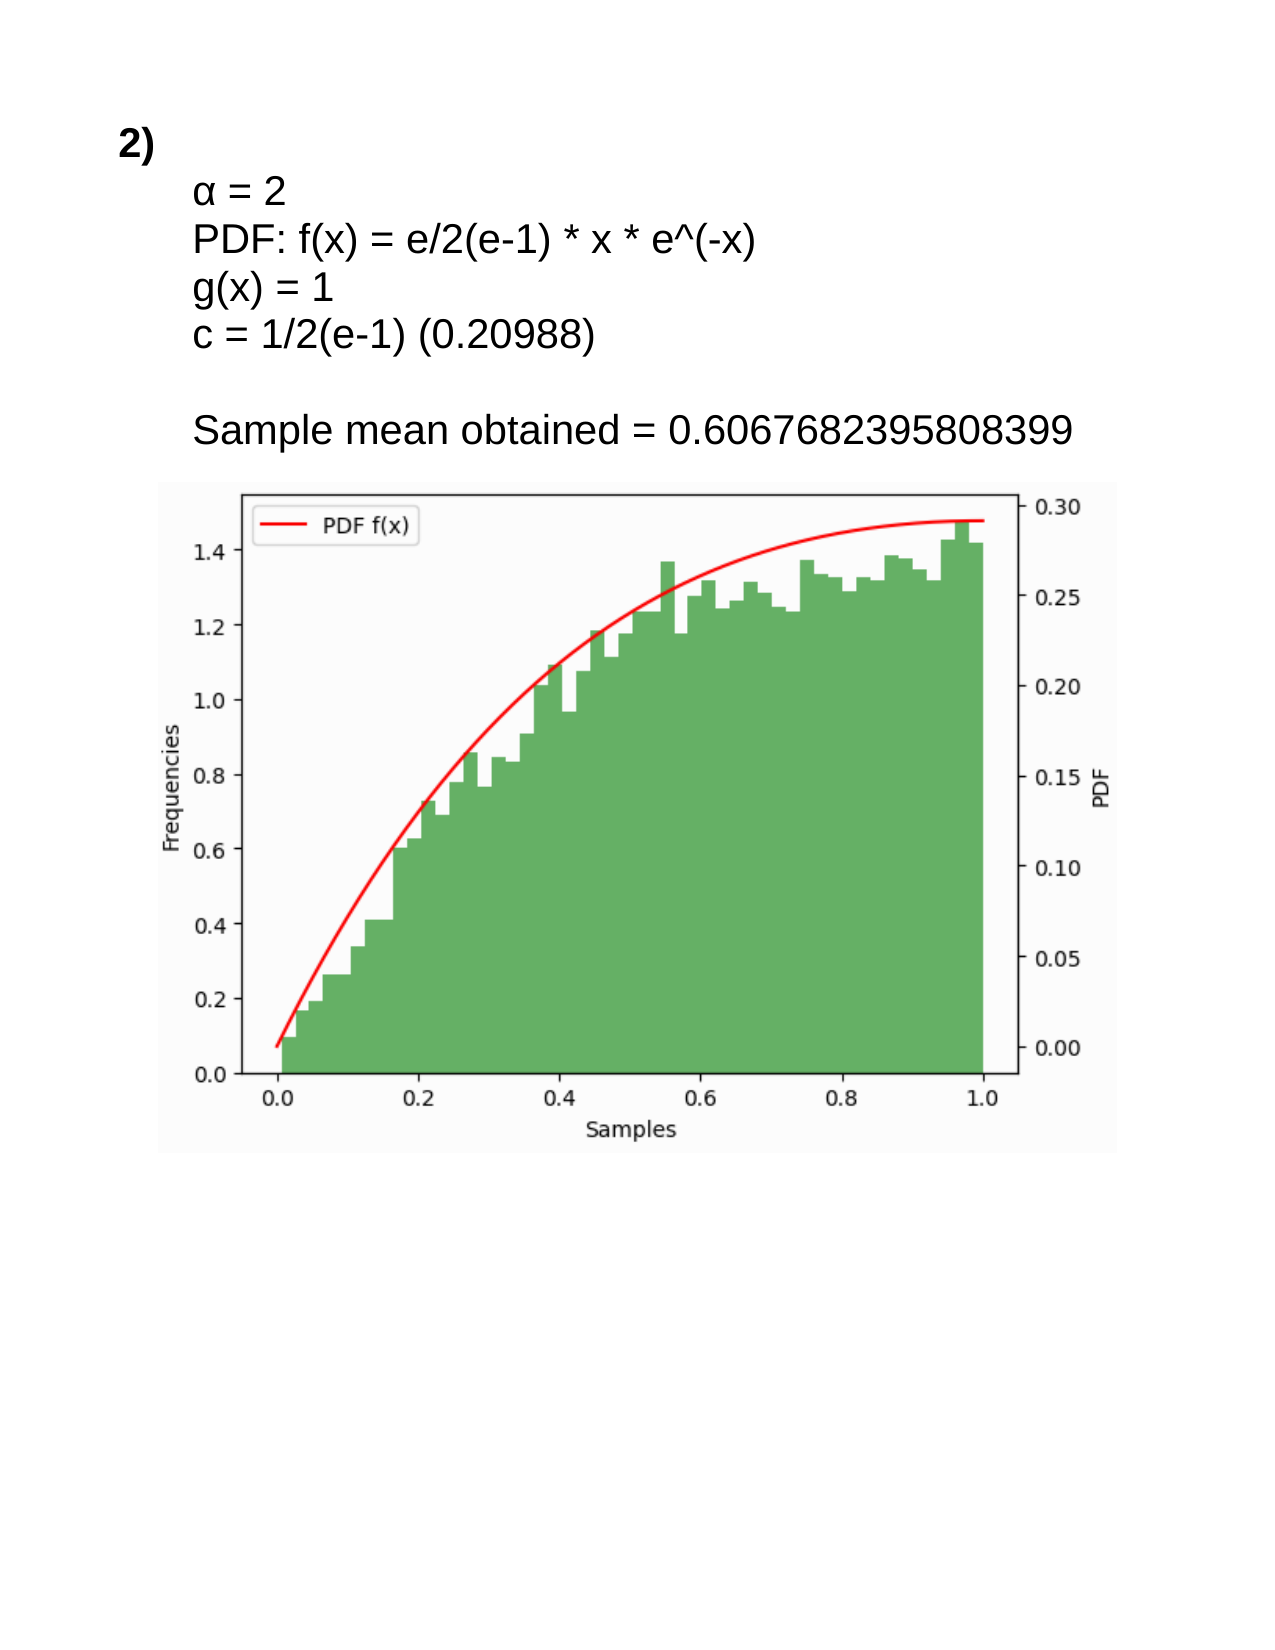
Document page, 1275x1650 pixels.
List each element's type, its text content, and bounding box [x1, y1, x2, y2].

text 2) [118, 118, 1157, 166]
text g(x) = 1 [118, 262, 1157, 310]
text Sample mean obtained = 0.6067682395808399 [118, 406, 1157, 453]
text PDF: f(x) = e/2(e-1) * x * e^(-x) [118, 214, 1157, 262]
text α = 2 [118, 166, 1157, 214]
picture [157, 482, 1118, 1153]
text c = 1/2(e-1) (0.20988) [118, 310, 1157, 358]
